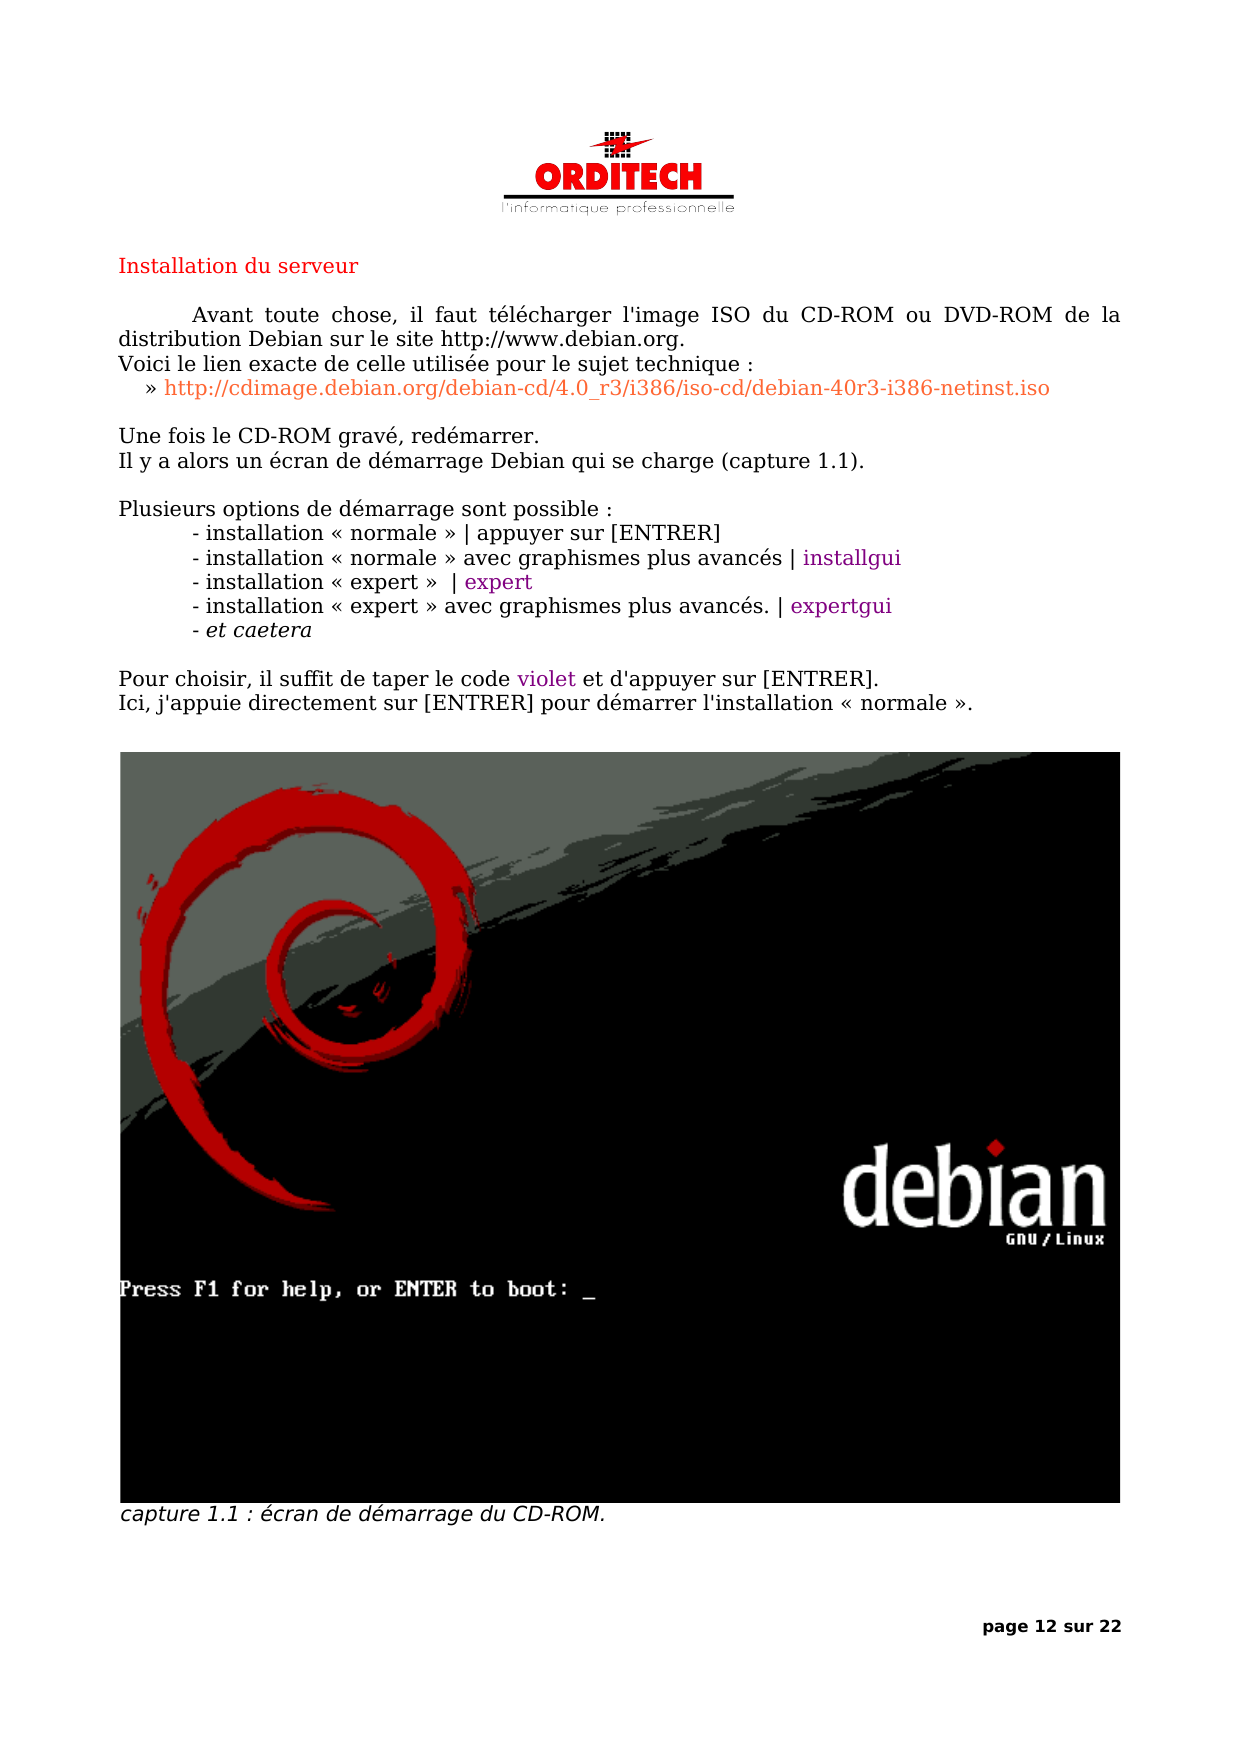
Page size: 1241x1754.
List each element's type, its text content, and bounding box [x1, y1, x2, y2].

text » http://cdimage.debian.org/debian-cd/4.0_r3/i386/iso-cd/debian-40r3-i386-netinst.iso [118, 376, 1122, 400]
text Pour choisir, il suffit de taper le code violet et d'appuyer sur [ENTRER]. [118, 667, 1122, 691]
text Voici le lien exacte de celle utilisée pour le sujet technique : [118, 352, 1122, 376]
picture [120, 752, 1121, 1503]
text Avant toute chose, il faut télécharger l'image ISO du CD-ROM ou DVD-ROM de la distribution Debian sur le site http://www.debian.org. [118, 303, 1122, 352]
text - installation « normale » | appuyer sur [ENTRER] [118, 521, 1122, 546]
picture [489, 122, 751, 225]
text Ici, j'appuie directement sur [ENTRER] pour démarrer l'installation « normale ». [118, 691, 1122, 716]
text - installation « expert » | expert [118, 570, 1122, 594]
text - et caetera [118, 618, 1122, 643]
text Plusieurs options de démarrage sont possible : [118, 497, 1122, 521]
text - installation « normale » avec graphismes plus avancés | installgui [118, 546, 1122, 570]
text Une fois le CD-ROM gravé, redémarrer. [118, 424, 1122, 449]
text Il y a alors un écran de démarrage Debian qui se charge (capture 1.1). [118, 449, 1122, 473]
text Installation du serveur [118, 254, 1122, 279]
text capture 1.1 : écran de démarrage du CD-ROM. [120, 1503, 1120, 1527]
text - installation « expert » avec graphismes plus avancés. | expertgui [118, 594, 1122, 618]
